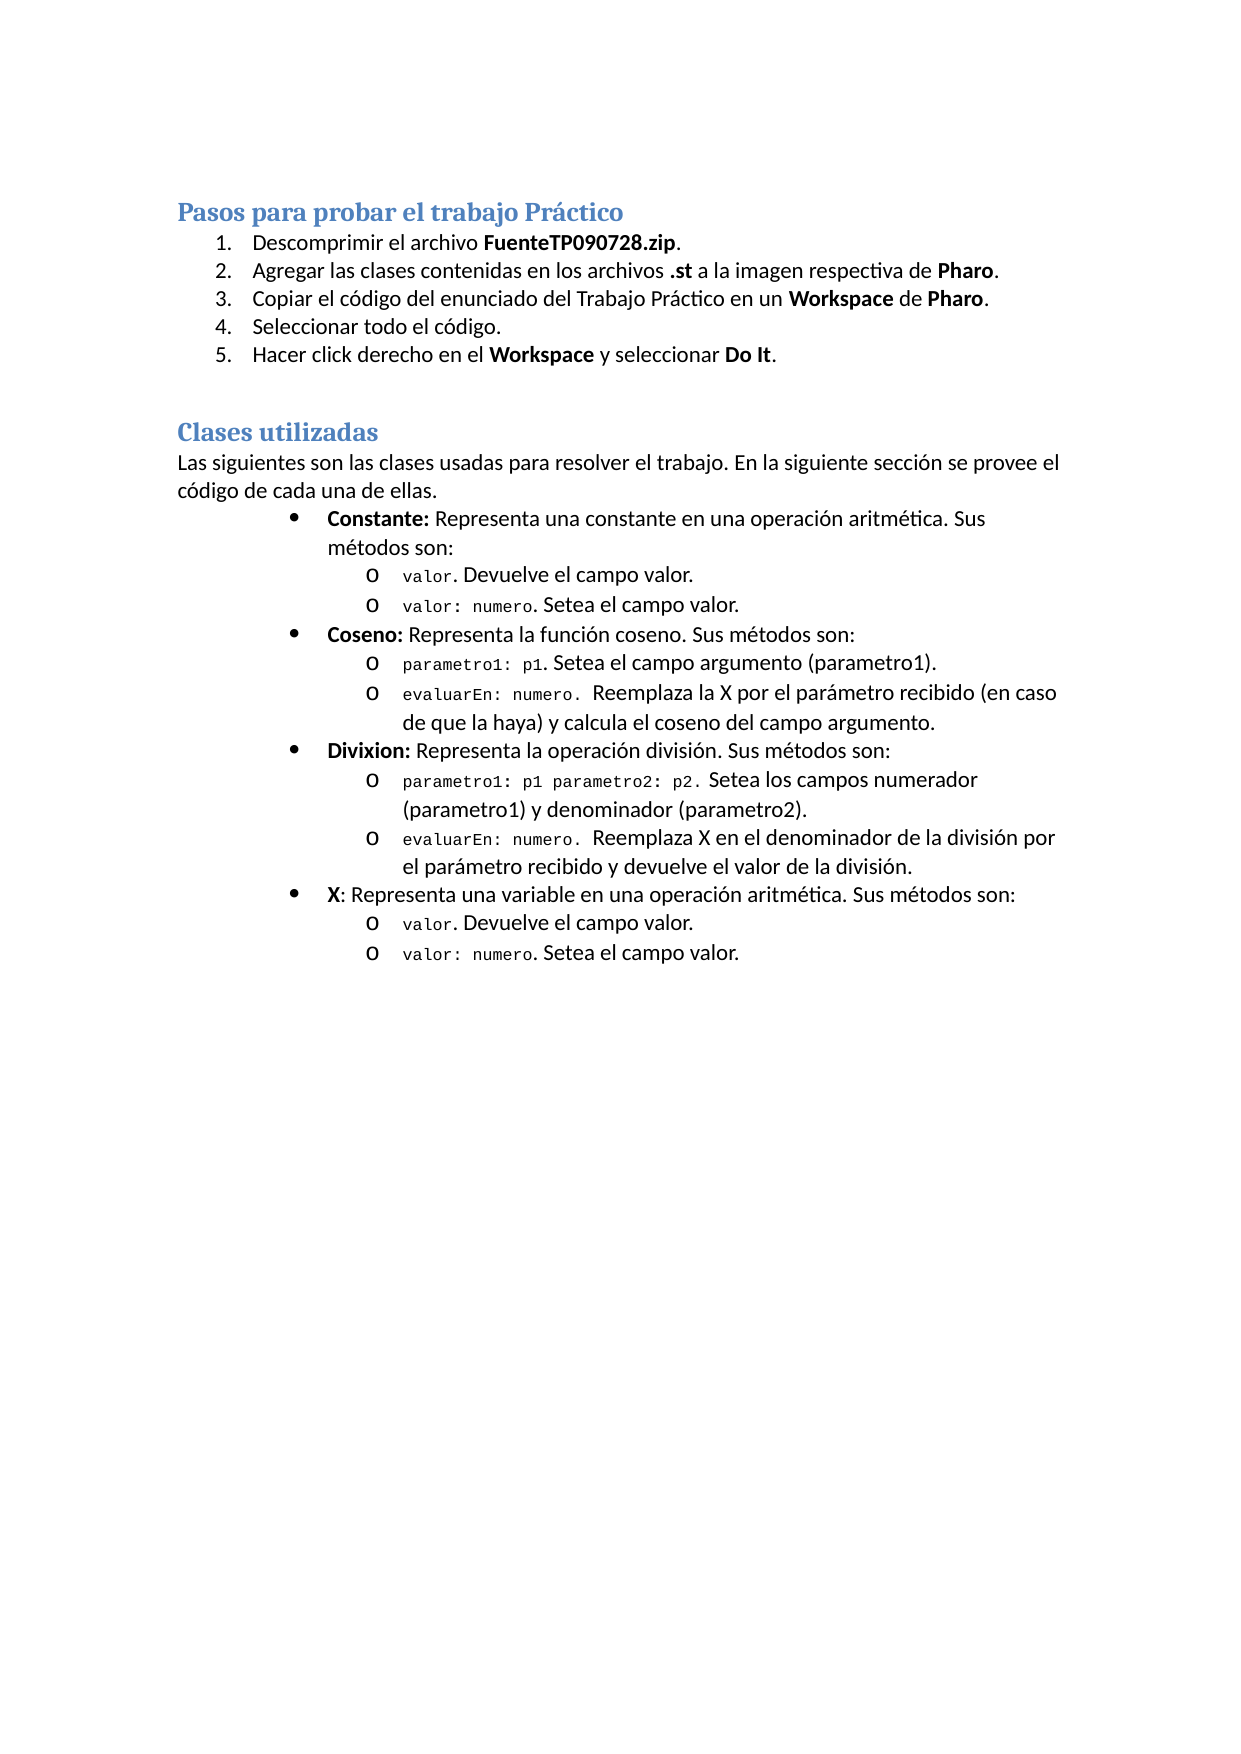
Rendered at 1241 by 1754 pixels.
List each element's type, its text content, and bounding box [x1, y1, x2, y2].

list Seleccionar todo el código. [215, 312, 1063, 341]
list parametro1: p1. Setea el campo argumento (parametro1). [365, 648, 1063, 678]
list Descomprimir el archivo FuenteTP090728.zip. [215, 228, 1063, 256]
list Agregar las clases contenidas en los archivos .st a la imagen respectiva de Pharo. [215, 256, 1063, 284]
list evaluarEn: numero. Reemplaza X en el denominador de la división por el parámetro recibido y devuelve el valor de la división. [365, 823, 1063, 881]
subtitle Clases utilizadas [177, 417, 1063, 448]
list Divixion: Representa la operación división. Sus métodos son: [290, 736, 1063, 764]
list valor: numero. Setea el campo valor. [365, 590, 1063, 620]
list Coseno: Representa la función coseno. Sus métodos son: [290, 620, 1063, 648]
subtitle Pasos para probar el trabajo Práctico [177, 197, 1063, 228]
list parametro1: p1 parametro2: p2. Setea los campos numerador (parametro1) y denominador (parametro2). [365, 764, 1063, 823]
list valor. Devuelve el campo valor. [365, 561, 1063, 590]
text Las siguientes son las clases usadas para resolver el trabajo. En la siguiente sección se provee el código de cada una de ellas. [177, 448, 1063, 504]
list Copiar el código del enunciado del Trabajo Práctico en un Workspace de Pharo. [215, 284, 1063, 312]
list valor. Devuelve el campo valor. [365, 908, 1063, 938]
list Constante: Representa una constante en una operación aritmética. Sus métodos son: [290, 504, 1063, 561]
list X: Representa una variable en una operación aritmética. Sus métodos son: [290, 881, 1063, 908]
list valor: numero. Setea el campo valor. [365, 938, 1063, 968]
list evaluarEn: numero. Reemplaza la X por el parámetro recibido (en caso de que la haya) y calcula el coseno del campo argumento. [365, 678, 1063, 736]
list Hacer click derecho en el Workspace y seleccionar Do It. [215, 341, 1063, 368]
